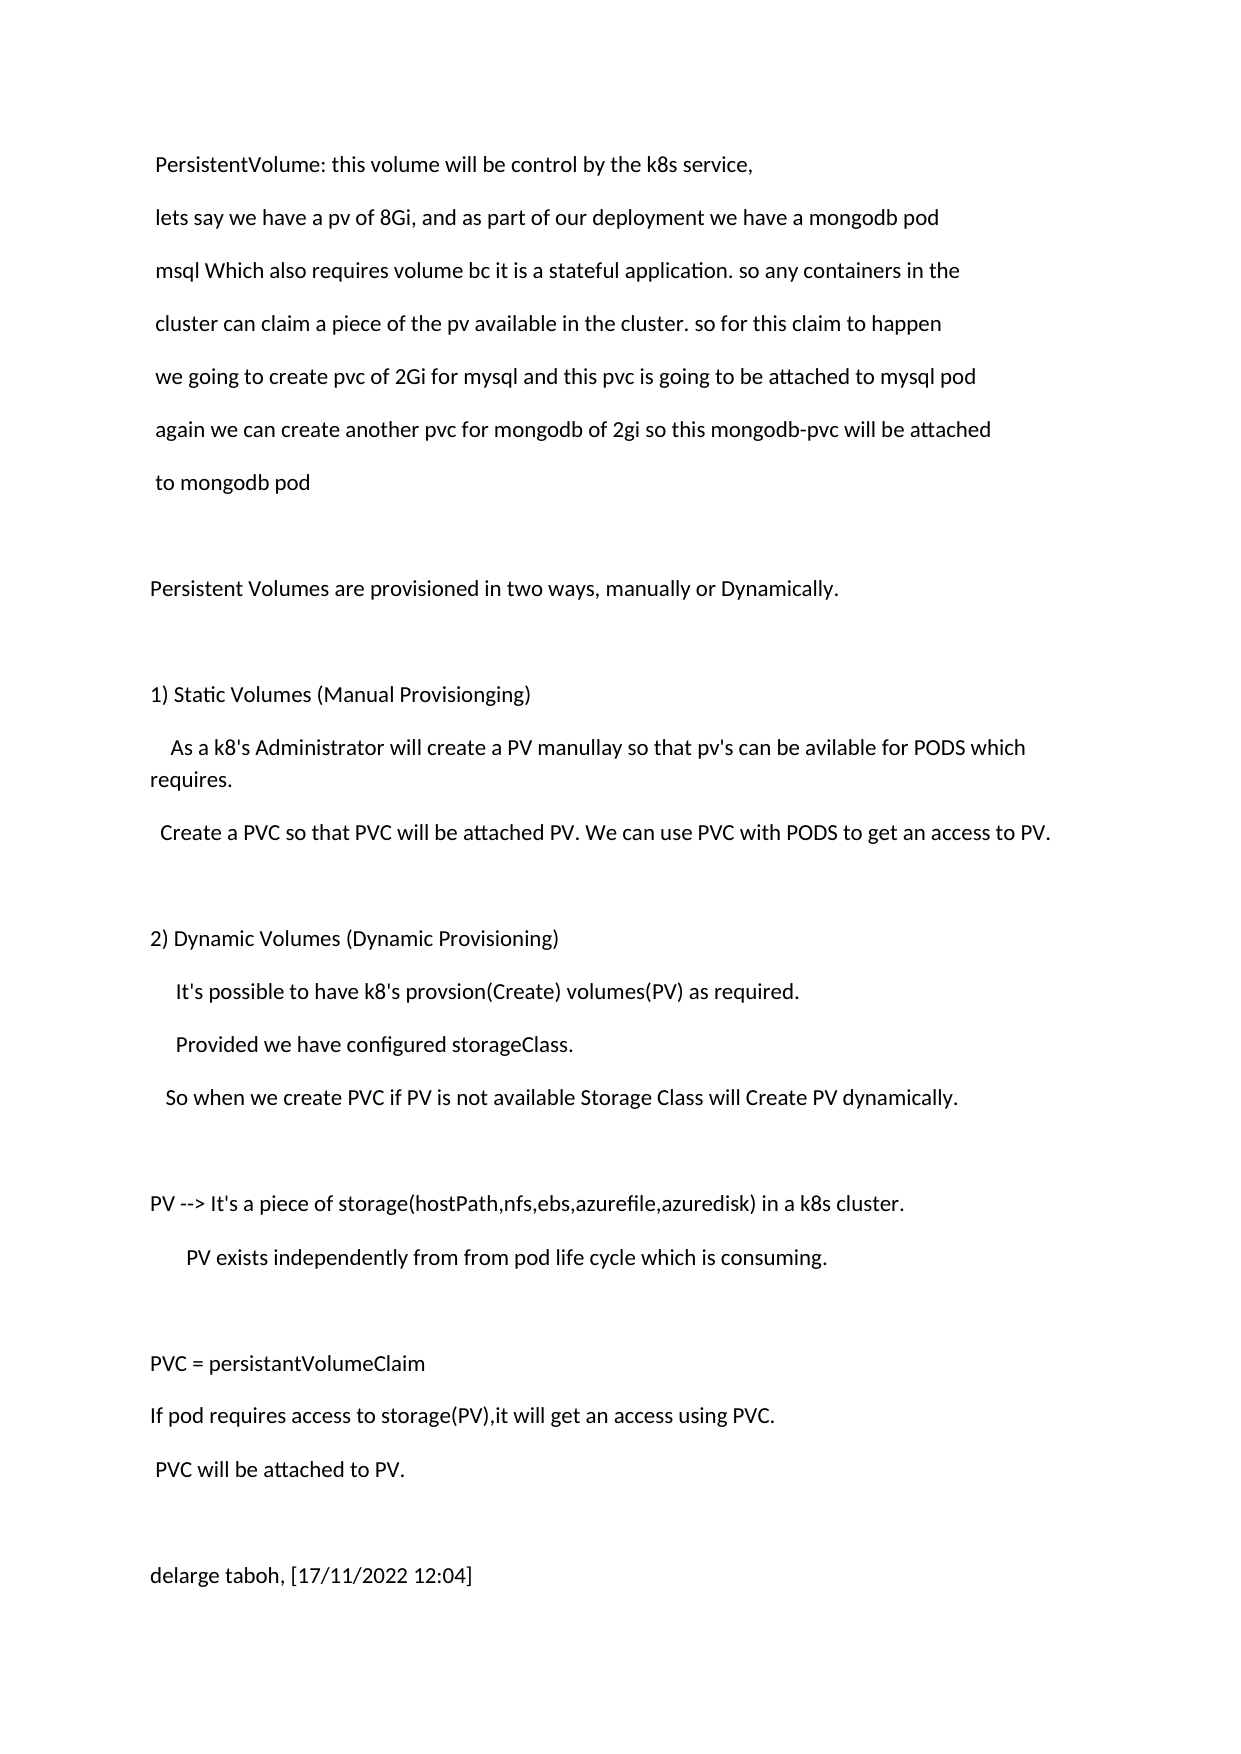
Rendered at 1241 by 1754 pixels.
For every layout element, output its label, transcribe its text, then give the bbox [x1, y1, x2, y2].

text PersistentVolume: this volume will be control by the k8s service, [150, 150, 1090, 178]
text PV --> It's a piece of storage(hostPath,nfs,ebs,azurefile,azuredisk) in a k8s cluster. [150, 1189, 1090, 1218]
text cluster can claim a piece of the pv available in the cluster. so for this claim to happen [150, 309, 1090, 337]
text PV exists independently from from pod life cycle which is consuming. [150, 1243, 1090, 1271]
text again we can create another pvc for mongodb of 2gi so this mongodb-pvc will be attached [150, 415, 1090, 443]
text If pod requires access to storage(PV),it will get an access using PVC. [150, 1402, 1090, 1430]
text It's possible to have k8's provsion(Create) volumes(PV) as required. [150, 977, 1090, 1006]
text lets say we have a pv of 8Gi, and as part of our deployment we have a mongodb pod [150, 203, 1090, 231]
text Create a PVC so that PVC will be attached PV. We can use PVC with PODS to get an access to PV. [150, 818, 1090, 846]
text 2) Dynamic Volumes (Dynamic Provisioning) [150, 924, 1090, 952]
text So when we create PVC if PV is not available Storage Class will Create PV dynamically. [150, 1083, 1090, 1112]
text PVC will be attached to PV. [150, 1455, 1090, 1483]
text to mongodb pod [150, 468, 1090, 496]
text Provided we have configured storageClass. [150, 1031, 1090, 1058]
text msql Which also requires volume bc it is a stateful application. so any containers in the [150, 256, 1090, 284]
text we going to create pvc of 2Gi for mysql and this pvc is going to be attached to mysql pod [150, 362, 1090, 390]
text delarge taboh, [17/11/2022 12:04] [150, 1561, 1090, 1589]
text As a k8's Administrator will create a PV manullay so that pv's can be avilable for PODS which requires. [150, 733, 1090, 793]
text Persistent Volumes are provisioned in two ways, manually or Dynamically. [150, 574, 1090, 602]
text 1) Static Volumes (Manual Provisionging) [150, 680, 1090, 708]
text PVC = persistantVolumeClaim [150, 1349, 1090, 1377]
